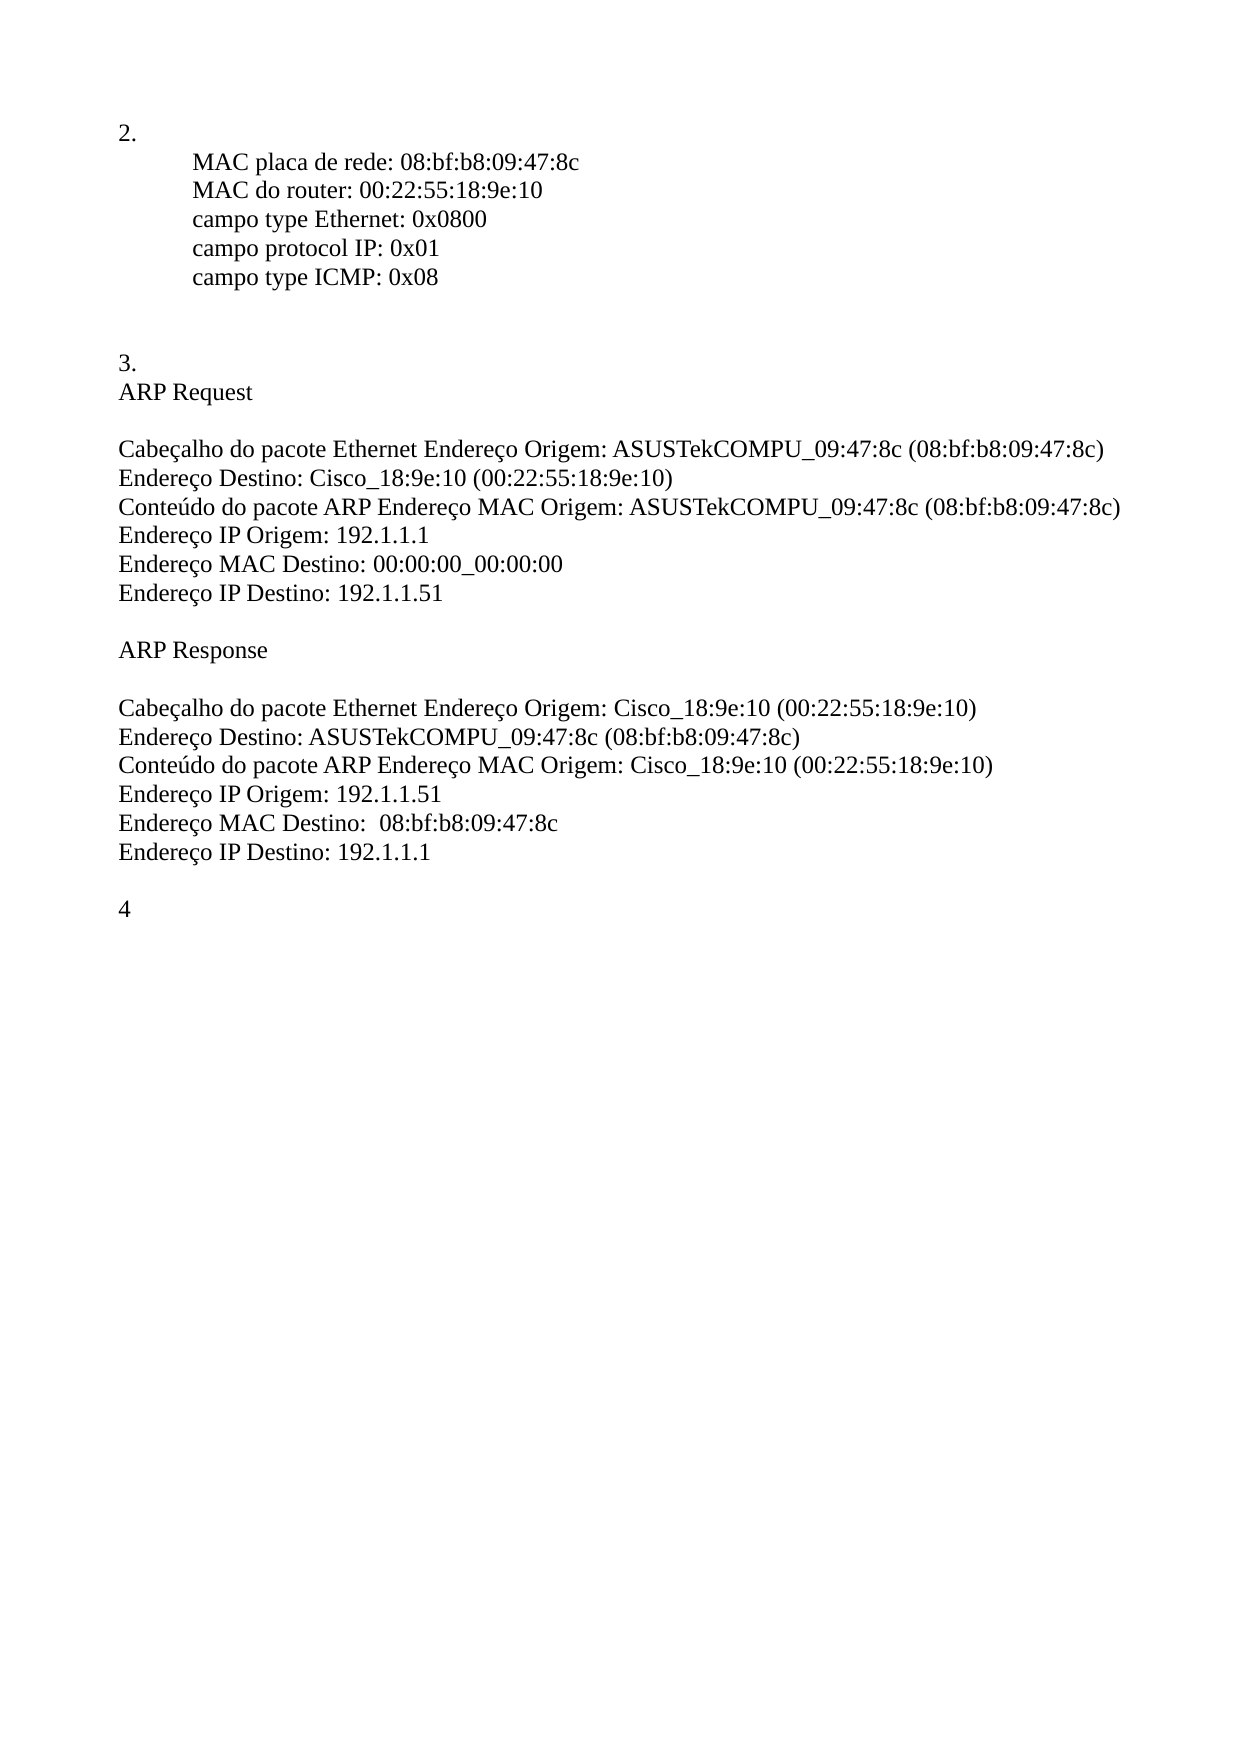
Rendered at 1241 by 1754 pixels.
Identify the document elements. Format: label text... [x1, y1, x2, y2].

text Conteúdo do pacote ARP Endereço MAC Origem: Cisco_18:9e:10 (00:22:55:18:9e:10) [118, 751, 1122, 779]
text MAC placa de rede: 08:bf:b8:09:47:8c [118, 147, 1122, 176]
text campo protocol IP: 0x01 [118, 233, 1122, 262]
text Endereço MAC Destino: 08:bf:b8:09:47:8c [118, 808, 1122, 837]
text Endereço IP Destino: 192.1.1.1 [118, 837, 1122, 866]
text Endereço Destino: Cisco_18:9e:10 (00:22:55:18:9e:10) [118, 463, 1122, 492]
text ARP Response [118, 636, 1122, 664]
text Endereço IP Destino: 192.1.1.51 [118, 578, 1122, 607]
text campo type Ethernet: 0x0800 [118, 204, 1122, 233]
text 3. [118, 348, 1122, 377]
text Endereço IP Origem: 192.1.1.51 [118, 779, 1122, 808]
text Cabeçalho do pacote Ethernet Endereço Origem: Cisco_18:9e:10 (00:22:55:18:9e:10) [118, 693, 1122, 722]
text campo type ICMP: 0x08 [118, 262, 1122, 291]
text Endereço IP Origem: 192.1.1.1 [118, 521, 1122, 549]
text MAC do router: 00:22:55:18:9e:10 [118, 176, 1122, 204]
text Cabeçalho do pacote Ethernet Endereço Origem: ASUSTekCOMPU_09:47:8c (08:bf:b8:09:47:8c) [118, 434, 1122, 463]
text 2. [118, 118, 1122, 147]
text 4 [118, 894, 1122, 923]
text ARP Request [118, 377, 1122, 406]
text Conteúdo do pacote ARP Endereço MAC Origem: ASUSTekCOMPU_09:47:8c (08:bf:b8:09:47:8c) [118, 492, 1122, 521]
text Endereço MAC Destino: 00:00:00_00:00:00 [118, 549, 1122, 578]
text Endereço Destino: ASUSTekCOMPU_09:47:8c (08:bf:b8:09:47:8c) [118, 722, 1122, 751]
